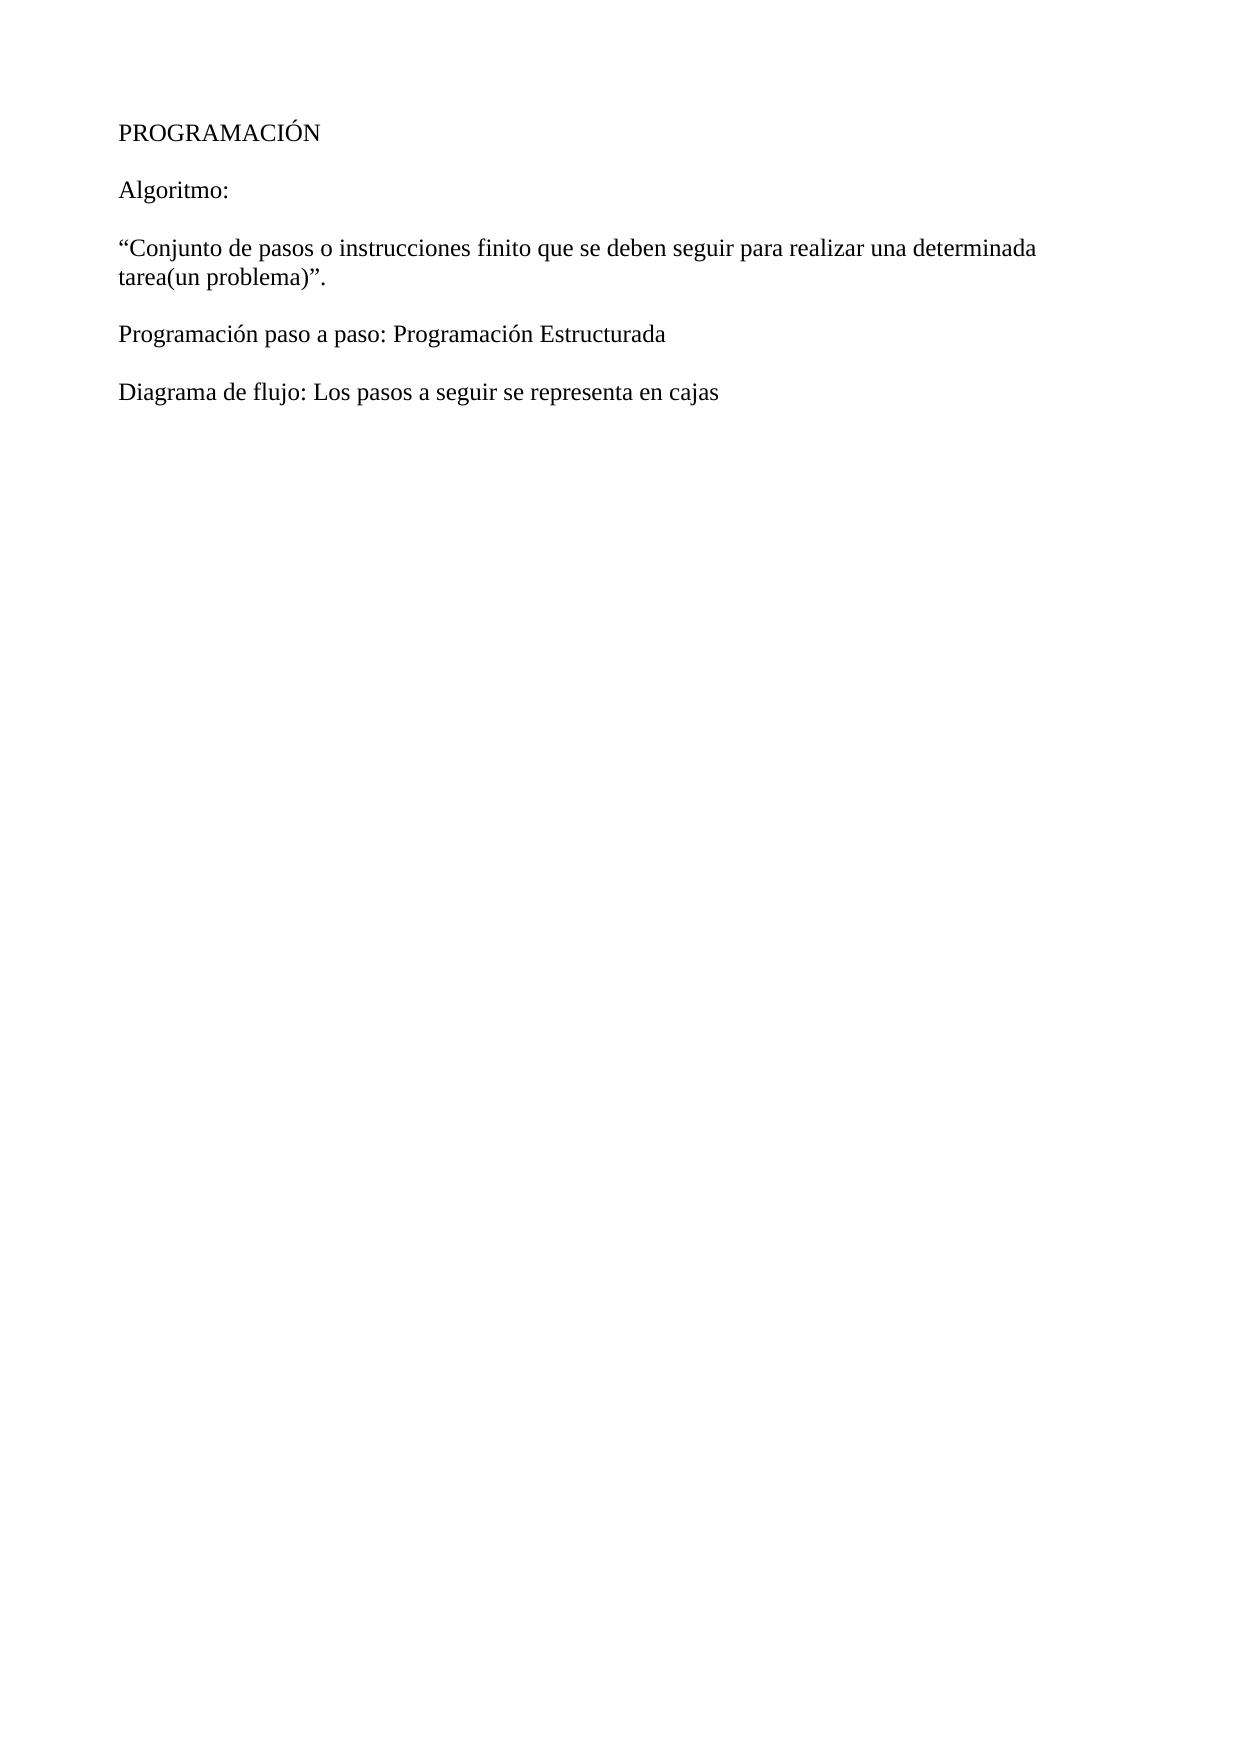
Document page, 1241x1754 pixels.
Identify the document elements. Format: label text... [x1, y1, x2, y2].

text Programación paso a paso: Programación Estructurada [118, 319, 1122, 348]
text Diagrama de flujo: Los pasos a seguir se representa en cajas [118, 377, 1122, 406]
text Algoritmo: [118, 176, 1122, 204]
text “Conjunto de pasos o instrucciones finito que se deben seguir para realizar una determinada tarea(un problema)”. [118, 233, 1122, 291]
text PROGRAMACIÓN [118, 118, 1122, 147]
